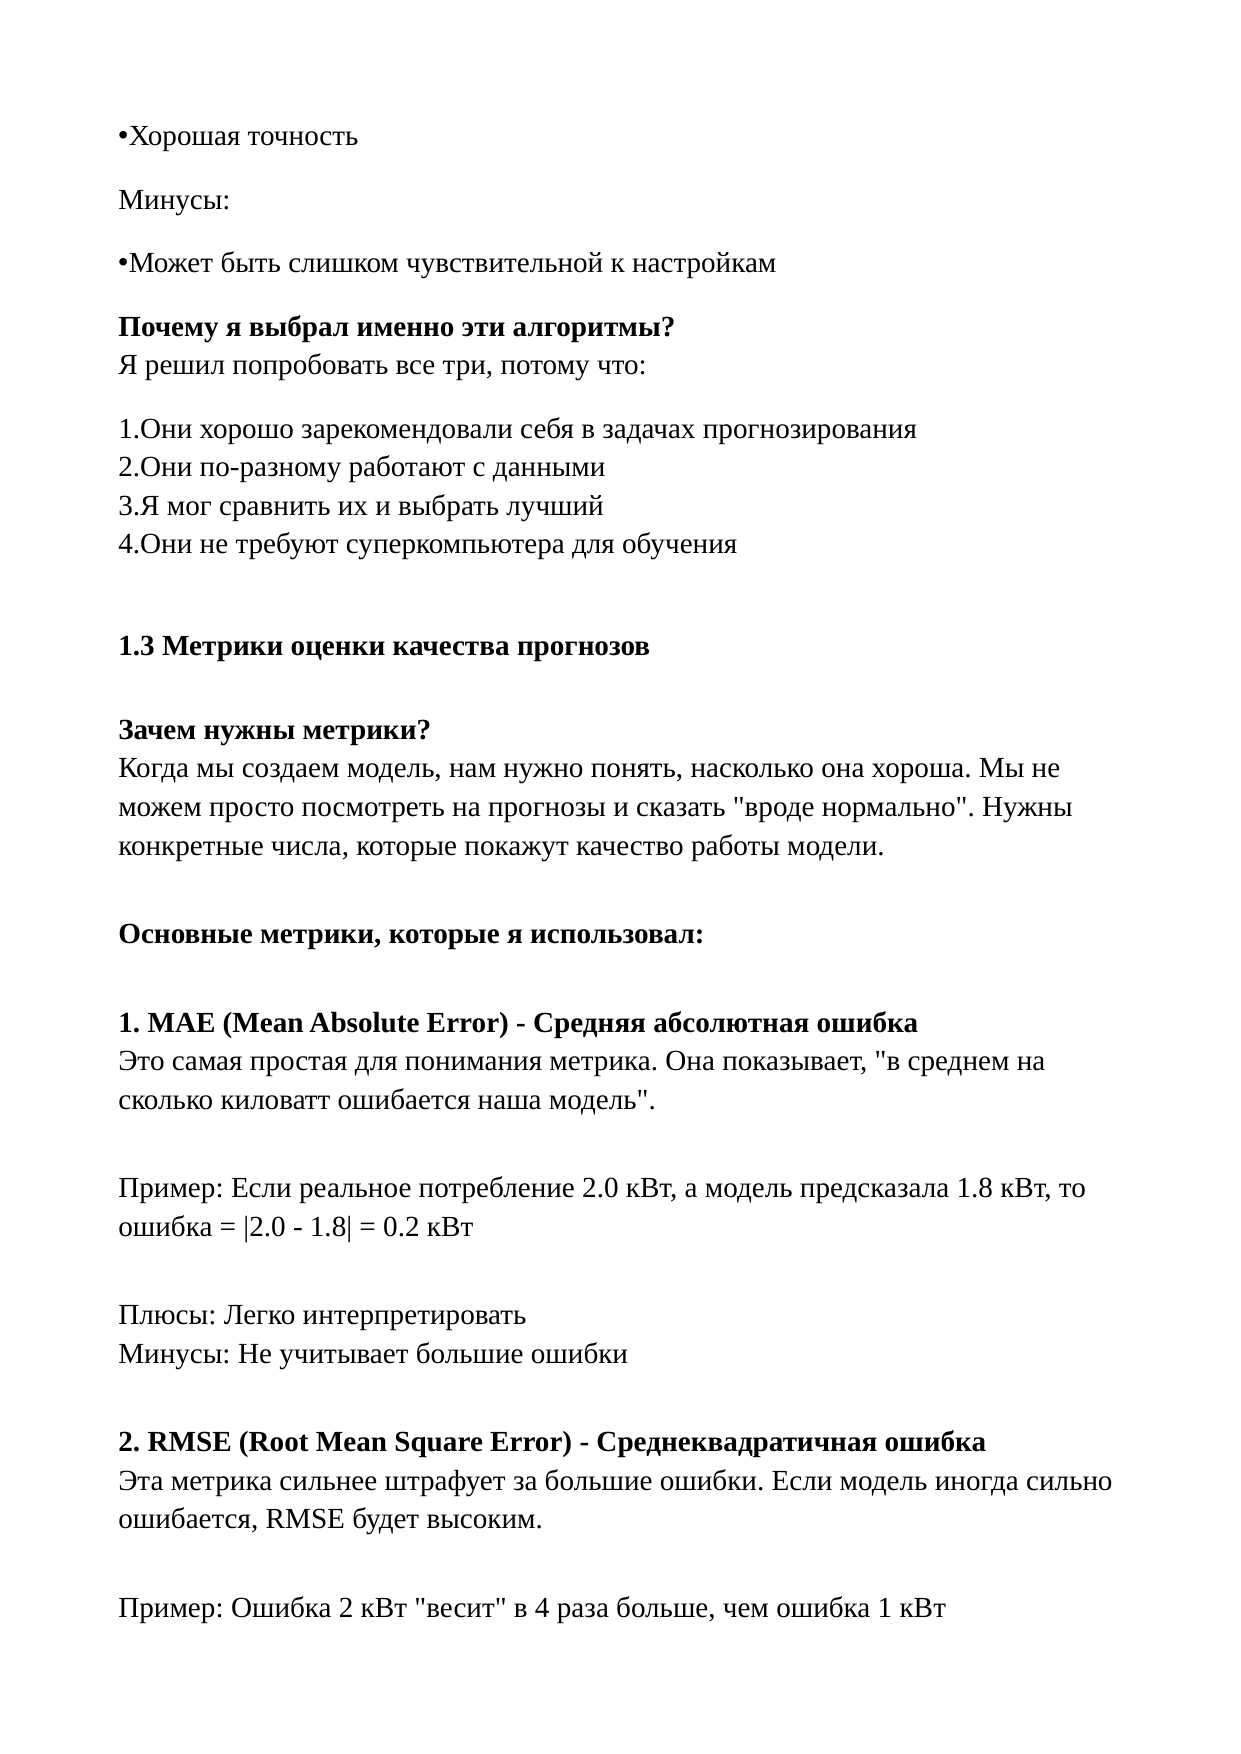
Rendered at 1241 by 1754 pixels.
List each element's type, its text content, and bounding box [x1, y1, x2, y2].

text Зачем нужны метрики? Когда мы создаем модель, нам нужно понять, насколько она хороша. Мы не можем просто посмотреть на прогнозы и сказать "вроде нормально". Нужны конкретные числа, которые покажут качество работы модели. [118, 712, 1122, 861]
text Пример: Если реальное потребление 2.0 кВт, а модель предсказала 1.8 кВт, то ошибка = |2.0 - 1.8| = 0.2 кВт [118, 1170, 1122, 1242]
text Минусы: [118, 182, 1122, 215]
text Почему я выбрал именно эти алгоритмы? Я решил попробовать все три, потому что: [118, 309, 1122, 381]
text 1. MAE (Mean Absolute Error) - Средняя абсолютная ошибка Это самая простая для понимания метрика. Она показывает, "в среднем на сколько киловатт ошибается наша модель". [118, 1005, 1122, 1115]
list Я мог сравнить их и выбрать лучший [118, 488, 1122, 522]
text Основные метрики, которые я использовал: [118, 916, 1122, 950]
text 2. RMSE (Root Mean Square Error) - Среднеквадратичная ошибка Эта метрика сильнее штрафует за большие ошибки. Если модель иногда сильно ошибается, RMSE будет высоким. [118, 1424, 1122, 1535]
subtitle 1.3 Метрики оценки качества прогнозов [118, 615, 1122, 662]
list Они не требуют суперкомпьютера для обучения [118, 527, 1122, 560]
list Они хорошо зарекомендовали себя в задачах прогнозирования [118, 411, 1122, 444]
list Они по-разному работают с данными [118, 449, 1122, 483]
list Хорошая точность [118, 118, 1122, 152]
text Пример: Ошибка 2 кВт "весит" в 4 раза больше, чем ошибка 1 кВт [118, 1590, 1122, 1624]
list Может быть слишком чувствительной к настройкам [118, 245, 1122, 279]
text Плюсы: Легко интерпретировать Минусы: Не учитывает большие ошибки [118, 1297, 1122, 1369]
